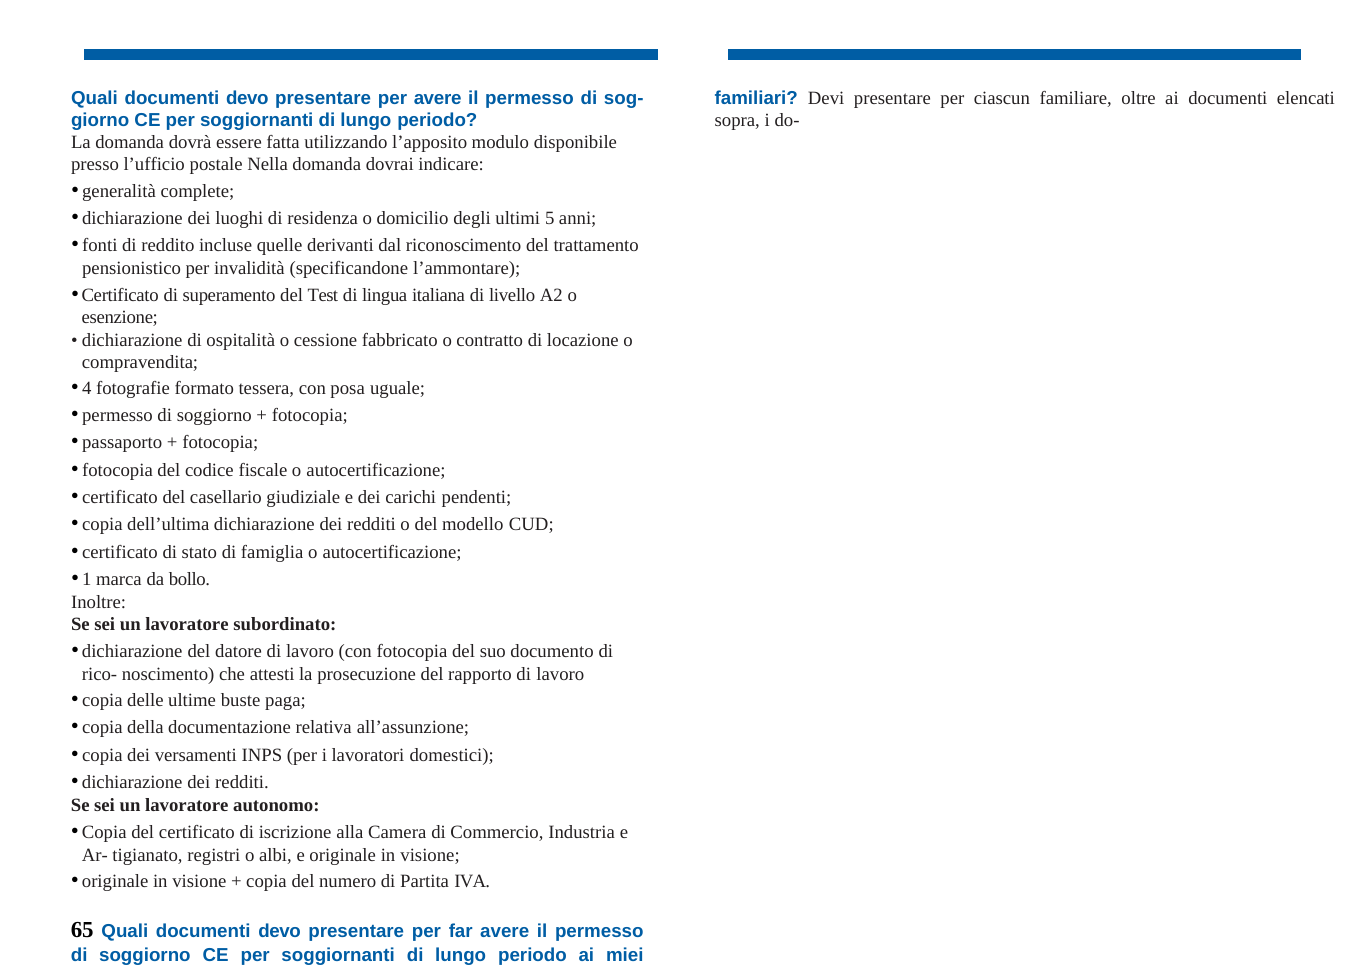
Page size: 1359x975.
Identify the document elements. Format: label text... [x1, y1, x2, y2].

list passaporto + fotocopia; [71, 428, 648, 454]
list certificato di stato di famiglia o autocertificazione; [71, 537, 648, 563]
list 1 marca da bollo. Inoltre: [71, 564, 211, 613]
list familiari? Devi presentare per ciascun familiare, oltre ai documenti elencati sopra, i do- [714, 87, 1335, 131]
list fotocopia del codice fiscale o autocertificazione; [71, 455, 648, 481]
list permesso di soggiorno + fotocopia; [71, 400, 648, 427]
subtitle Quali documenti devo presentare per avere il permesso di sog- giorno CE per soggiornanti di lungo periodo? [71, 87, 644, 130]
list fonti di reddito incluse quelle derivanti dal riconoscimento del trattamento pensionistico per invalidità (specificandone l’ammontare); [71, 230, 644, 279]
list certificato del casellario giudiziale e dei carichi pendenti; [71, 482, 648, 508]
list generalità complete; [71, 176, 648, 202]
list dichiarazione di ospitalità o cessione fabbricato o contratto di locazione o compravendita; [71, 328, 644, 372]
list dichiarazione del datore di lavoro (con fotocopia del suo documento di rico- noscimento) che attesti la prosecuzione del rapporto di lavoro [71, 636, 644, 684]
list copia della documentazione relativa all’assunzione; [71, 712, 648, 739]
list dichiarazione dei redditi. [71, 767, 648, 793]
list copia dei versamenti INPS (per i lavoratori domestici); [71, 740, 648, 766]
list Copia del certificato di iscrizione alla Camera di Commercio, Industria e Ar- tigianato, registri o albi, e originale in visione; [71, 817, 643, 865]
list Quali documenti devo presentare per far avere il permesso di soggiorno CE per soggiornanti di lungo periodo ai miei [71, 916, 644, 965]
list copia delle ultime buste paga; [71, 685, 648, 712]
list 4 fotografie formato tessera, con posa uguale; [71, 373, 648, 399]
list copia dell’ultima dichiarazione dei redditi o del modello CUD; [71, 509, 648, 536]
list dichiarazione dei luoghi di residenza o domicilio degli ultimi 5 anni; [71, 203, 648, 229]
list Certificato di superamento del Test di lingua italiana di livello A2 o esenzione; [71, 279, 648, 327]
text Se sei un lavoratore autonomo: [71, 794, 648, 816]
text Se sei un lavoratore subordinato: [71, 613, 648, 635]
list originale in visione + copia del numero di Partita IVA. [71, 866, 648, 892]
text La domanda dovrà essere fatta utilizzando l’apposito modulo disponibile presso l’ufficio postale Nella domanda dovrai indicare: [71, 131, 648, 175]
